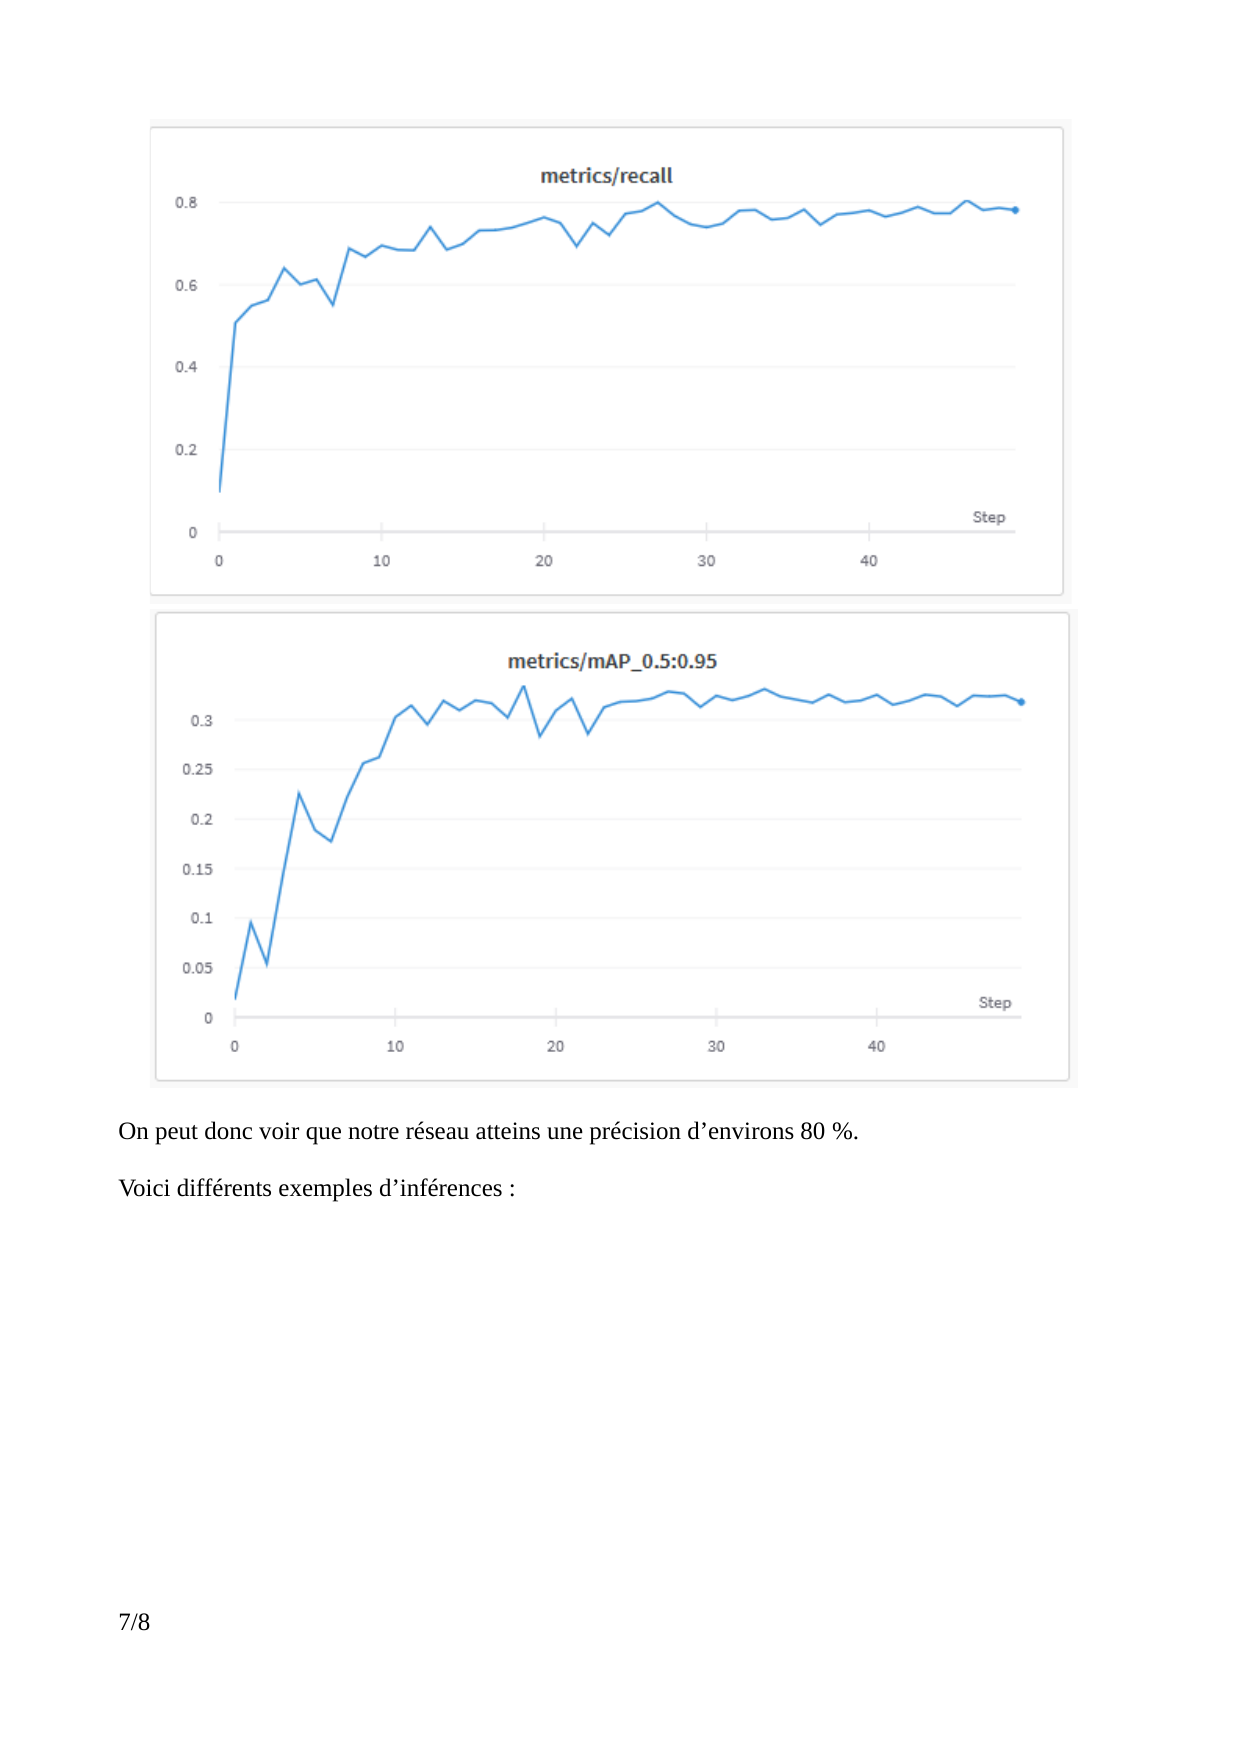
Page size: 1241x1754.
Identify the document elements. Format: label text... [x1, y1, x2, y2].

picture [149, 609, 1078, 1088]
text On peut donc voir que notre réseau atteins une précision d’environs 80 %. Voici différents exemples d’inférences : [118, 1116, 1122, 1202]
picture [149, 119, 1072, 604]
